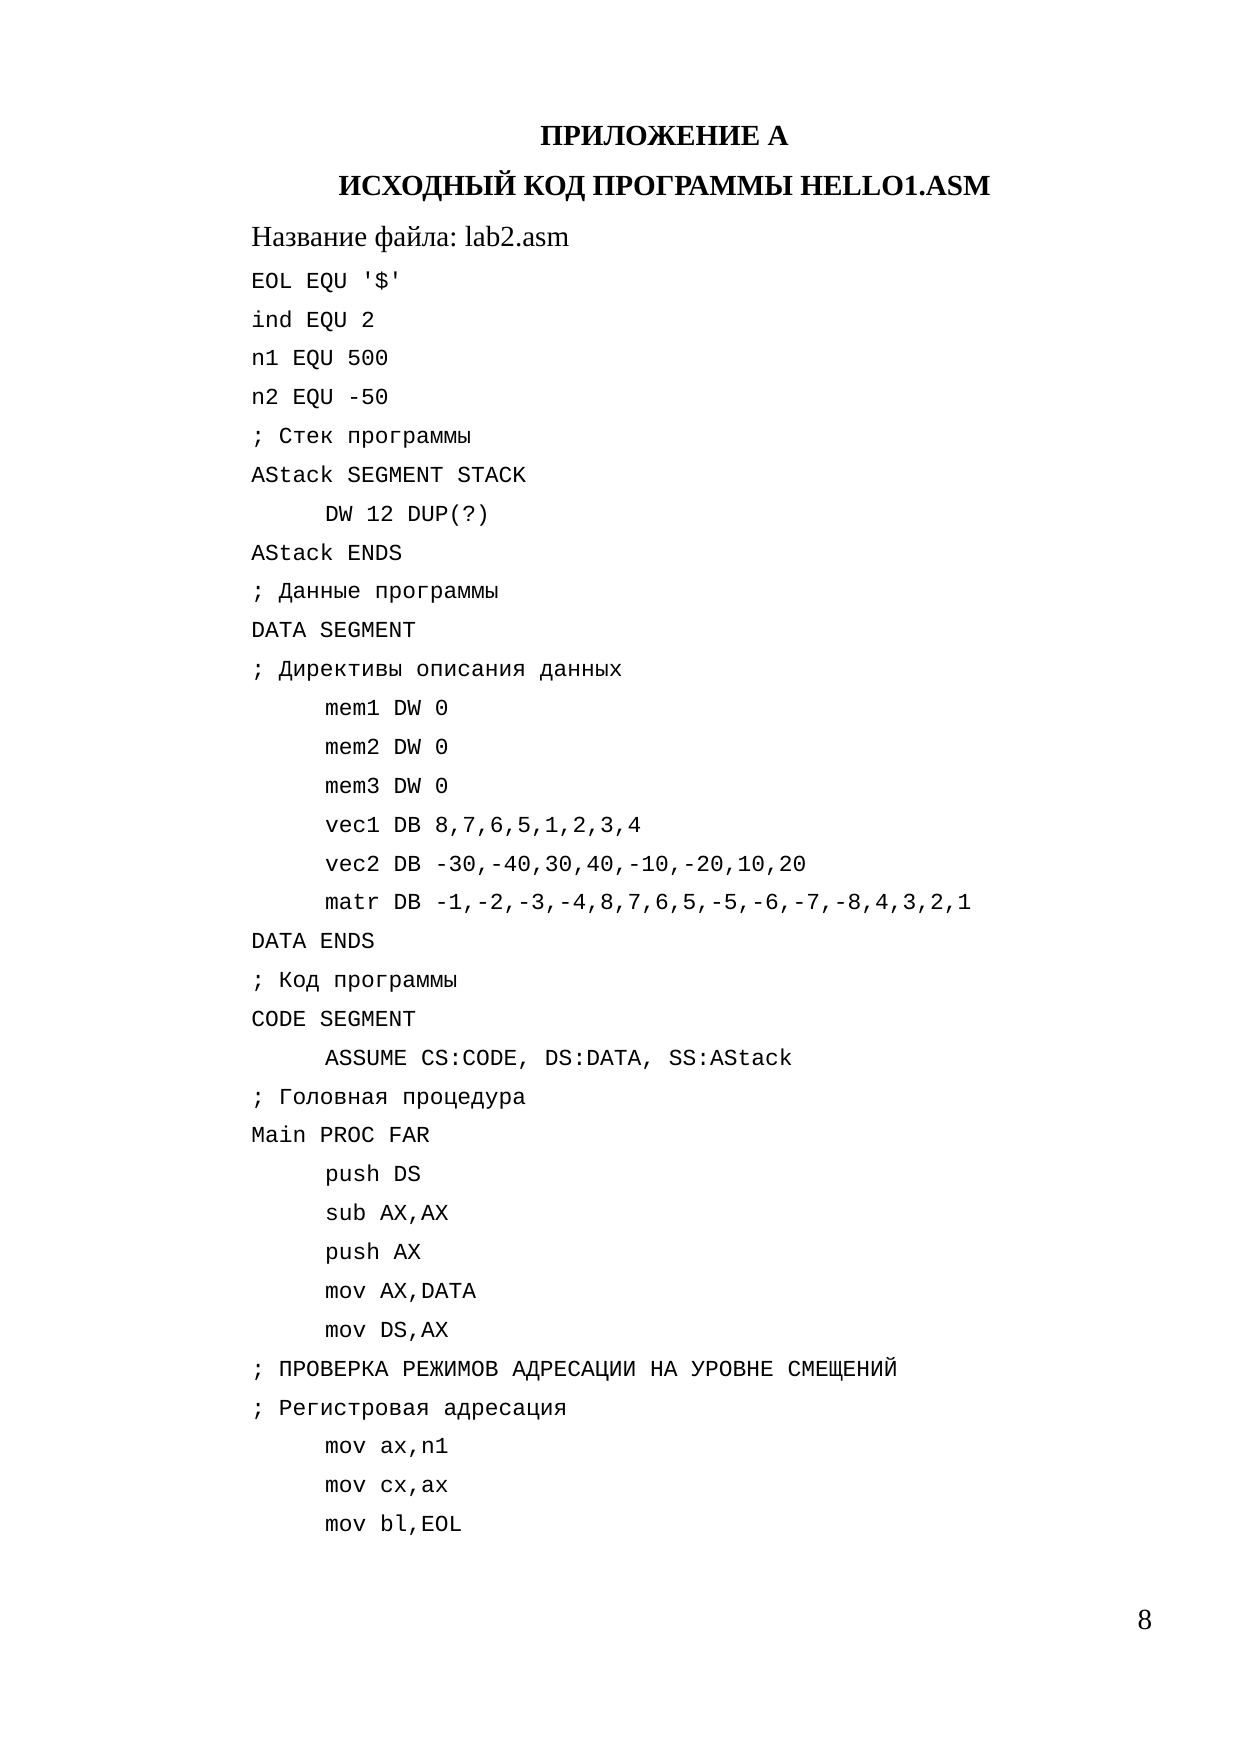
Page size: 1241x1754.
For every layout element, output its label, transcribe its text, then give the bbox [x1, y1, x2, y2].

text DATA SEGMENT [177, 619, 1152, 645]
text ; Код программы [177, 968, 1152, 994]
text ASSUME CS:CODE, DS:DATA, SS:AStack [177, 1046, 1152, 1072]
text DW 12 DUP(?) [177, 502, 1152, 528]
text ; Директивы описания данных [177, 658, 1152, 683]
text mov ax,n1 [177, 1435, 1152, 1461]
text ; Данные программы [177, 580, 1152, 606]
text push DS [177, 1163, 1152, 1189]
text ind EQU 2 [177, 308, 1152, 334]
text CODE SEGMENT [177, 1007, 1152, 1033]
text mem1 DW 0 [177, 696, 1152, 722]
text Название файла: lab2.asm [177, 219, 1152, 252]
text vec2 DB -30,-40,30,40,-10,-20,10,20 [177, 852, 1152, 878]
text Main PROC FAR [177, 1124, 1152, 1150]
subtitle Приложение А Исходный код программы Hello1.asm [177, 118, 1152, 202]
text EOL EQU '$' [177, 269, 1152, 295]
text ; Головная процедура [177, 1085, 1152, 1111]
text mem2 DW 0 [177, 735, 1152, 761]
text push AX [177, 1240, 1152, 1266]
text matr DB -1,-2,-3,-4,8,7,6,5,-5,-6,-7,-8,4,3,2,1 [177, 891, 1152, 917]
text ; Стек программы [177, 424, 1152, 450]
text n2 EQU -50 [177, 386, 1152, 412]
text ; Регистровая адресация [177, 1396, 1152, 1422]
text AStack SEGMENT STACK [177, 463, 1152, 489]
text DATA ENDS [177, 929, 1152, 956]
text ; ПРОВЕРКА РЕЖИМОВ АДРЕСАЦИИ НА УРОВНЕ СМЕЩЕНИЙ [177, 1357, 1152, 1383]
text n1 EQU 500 [177, 347, 1152, 373]
text mem3 DW 0 [177, 774, 1152, 800]
text AStack ENDS [177, 541, 1152, 567]
text mov bl,EOL [177, 1512, 1152, 1538]
text vec1 DB 8,7,6,5,1,2,3,4 [177, 813, 1152, 839]
text mov DS,AX [177, 1318, 1152, 1344]
text mov cx,ax [177, 1473, 1152, 1499]
text mov AX,DATA [177, 1279, 1152, 1305]
text sub AX,AX [177, 1202, 1152, 1227]
